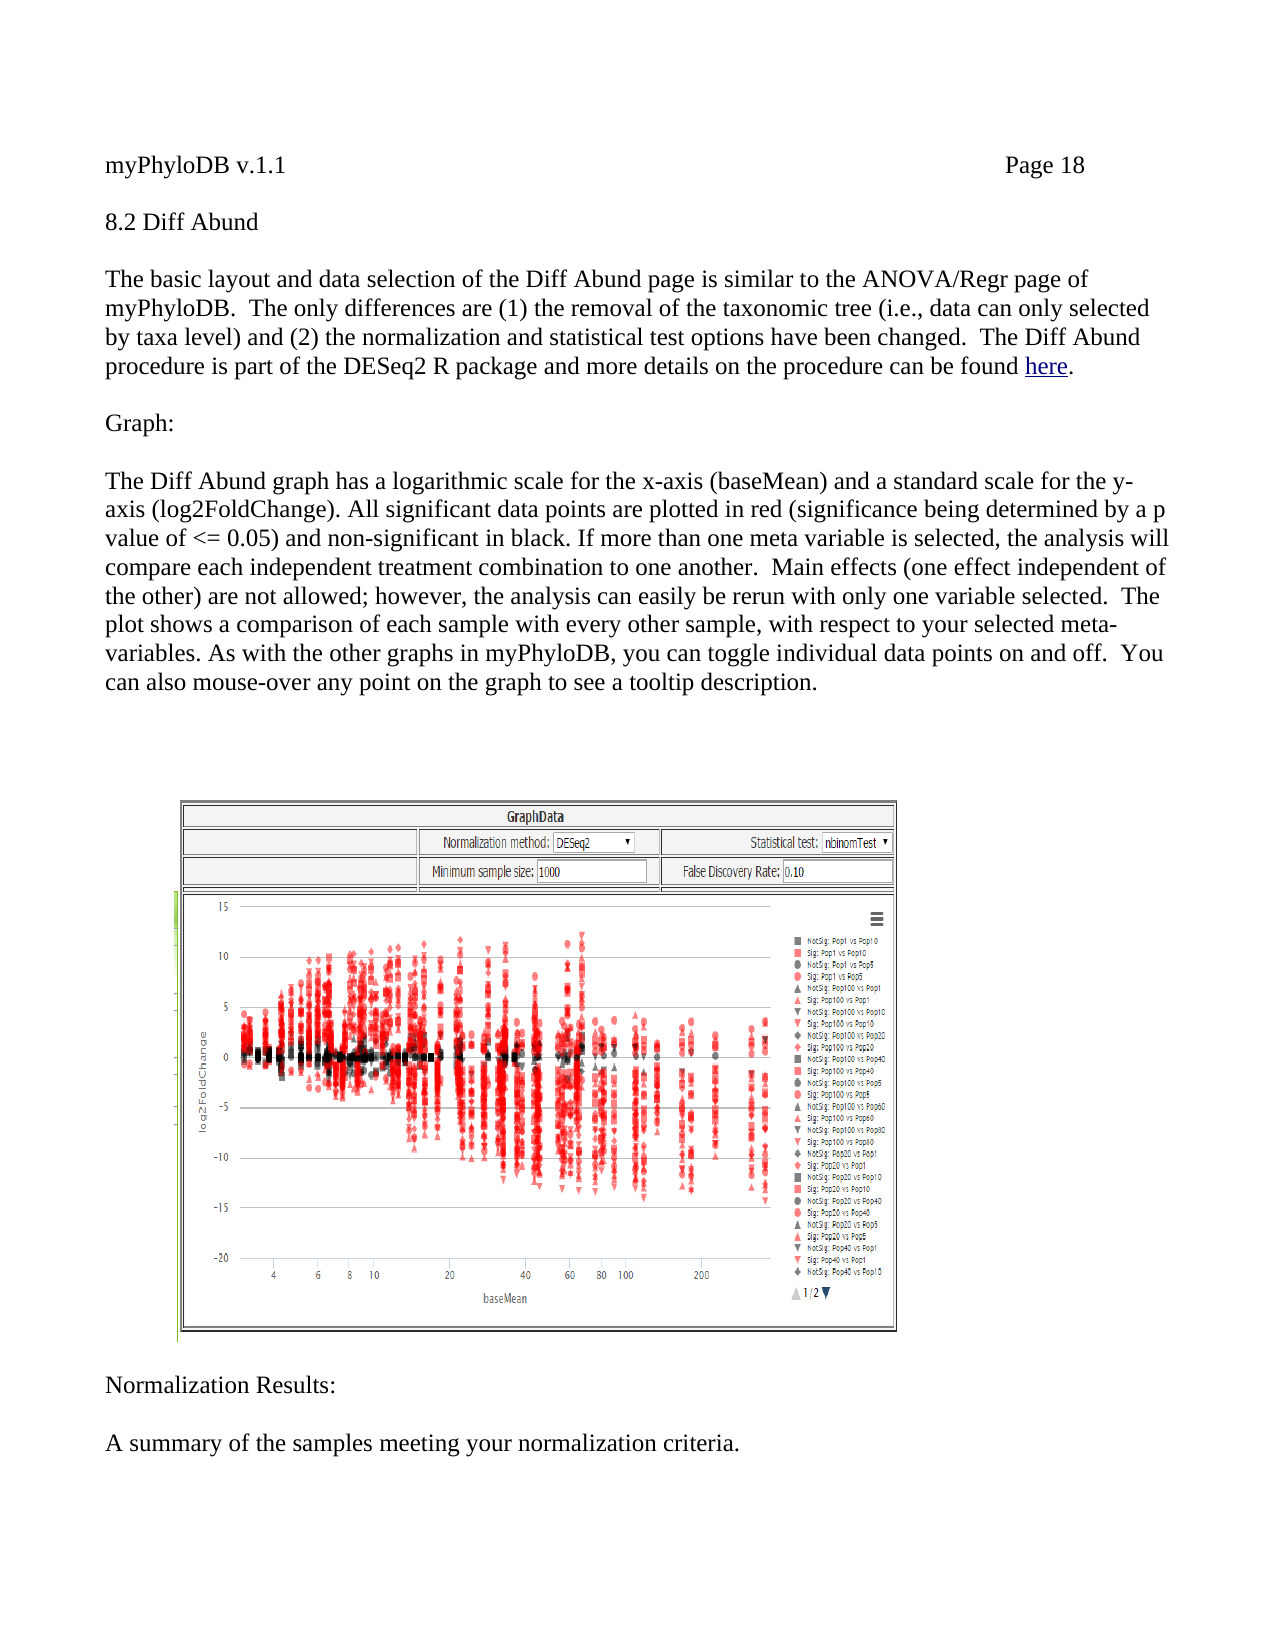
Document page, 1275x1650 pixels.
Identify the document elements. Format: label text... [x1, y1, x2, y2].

text The basic layout and data selection of the Diff Abund page is similar to the ANOVA/Regr page of myPhyloDB. The only differences are (1) the removal of the taxonomic tree (i.e., data can only selected by taxa level) and (2) the normalization and statistical test options have been changed. The Diff Abund procedure is part of the DESeq2 R package and more details on the procedure can be found here. [105, 264, 1170, 379]
text Graph: [105, 408, 1170, 437]
text The Diff Abund graph has a logarithmic scale for the x-axis (baseMean) and a standard scale for the y-axis (log2FoldChange). All significant data points are plotted in red (significance being determined by a p value of <= 0.05) and non-significant in black. If more than one meta variable is selected, the analysis will compare each independent treatment combination to one another. Main effects (one effect independent of the other) are not allowed; however, the analysis can easily be rerun with only one variable selected. The plot shows a comparison of each sample with every other sample, with respect to your selected meta-variables. As with the other graphs in myPhyloDB, you can toggle individual data points on and off. You can also mouse-over any point on the graph to see a tooltip description. [105, 466, 1170, 696]
text 8.2 Diff Abund [105, 207, 1170, 236]
picture [173, 788, 912, 1342]
text Normalization Results: [105, 1371, 1170, 1399]
text A summary of the samples meeting your normalization criteria. [105, 1428, 1170, 1457]
